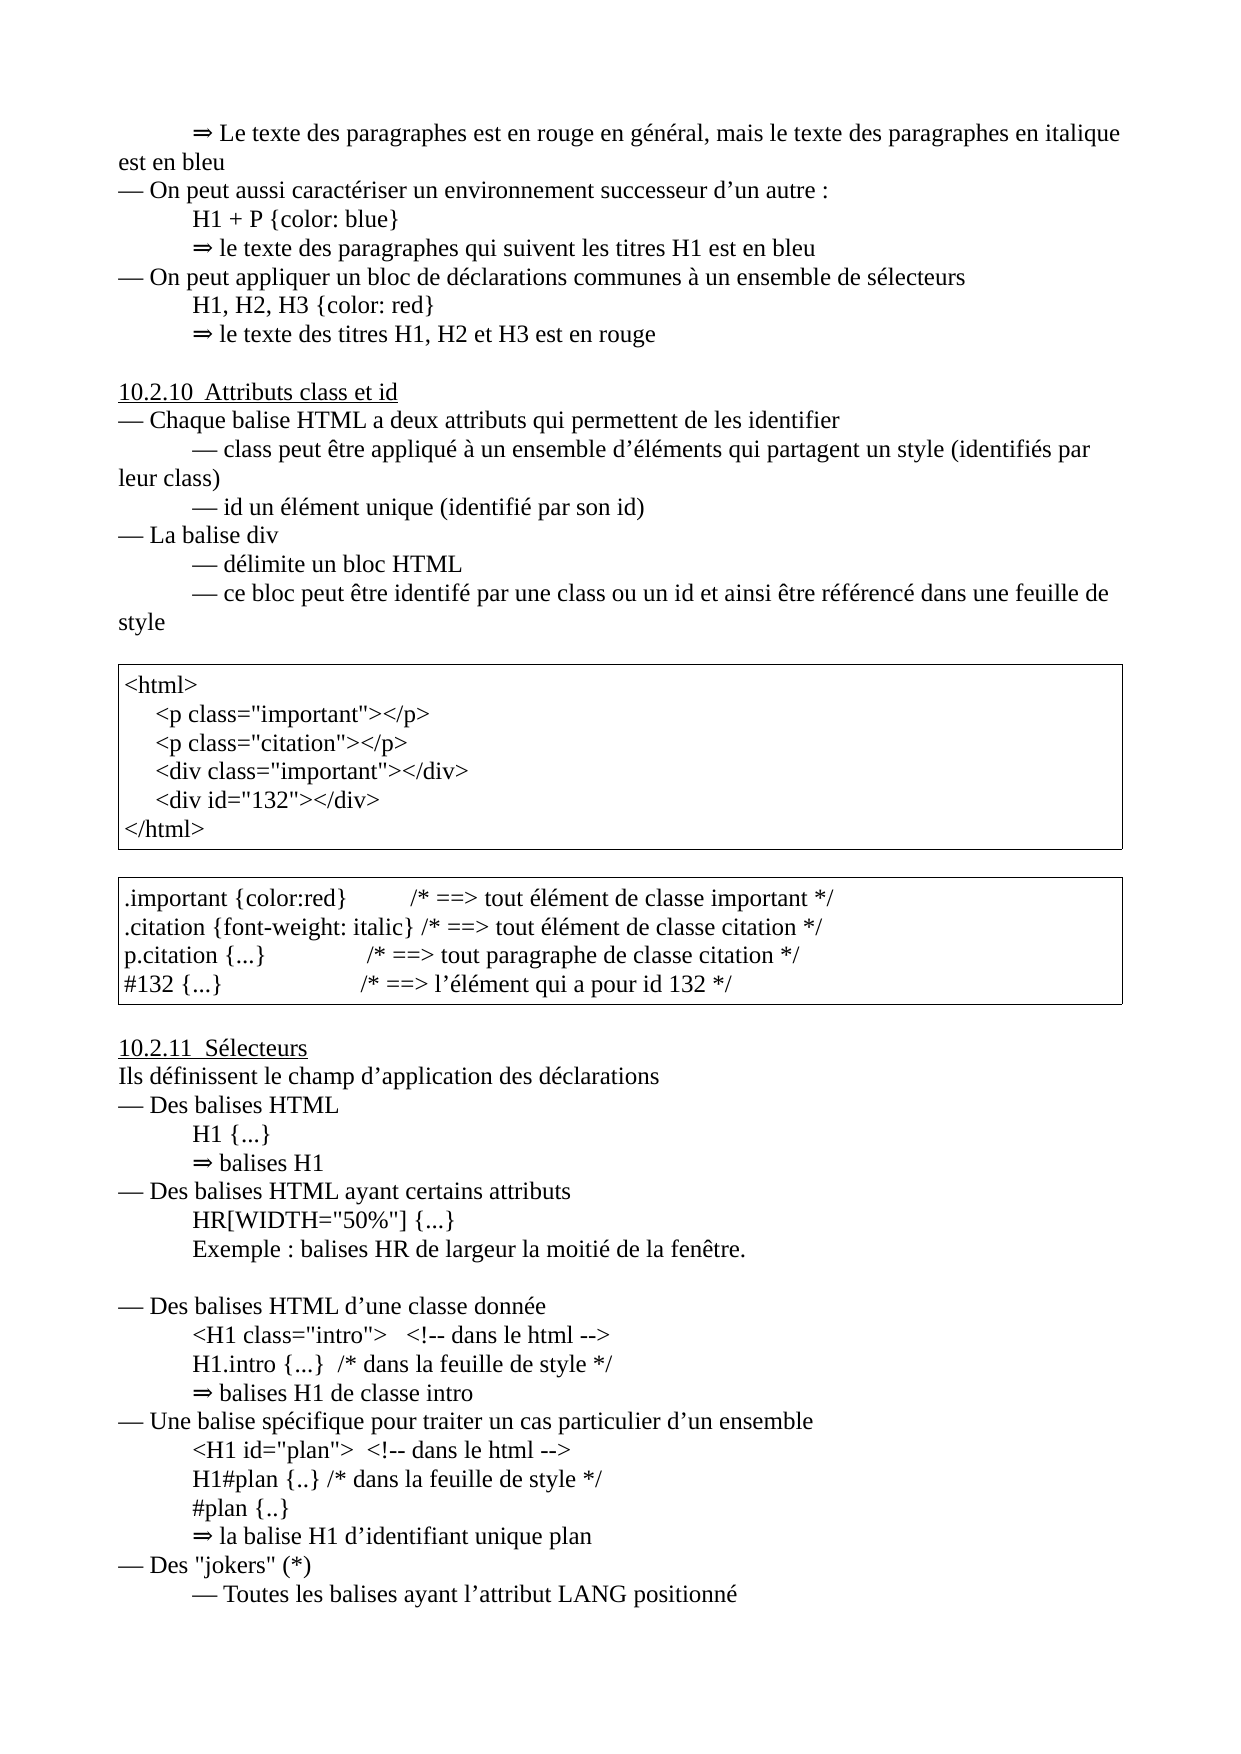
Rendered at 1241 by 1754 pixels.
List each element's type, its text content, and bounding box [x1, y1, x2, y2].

text — Chaque balise HTML a deux attributs qui permettent de les identifier [118, 406, 1122, 434]
text 10.2.11 Sélecteurs [118, 1033, 1122, 1061]
text ⇒ Le texte des paragraphes est en rouge en général, mais le texte des paragraphes en italique est en bleu [118, 118, 1122, 176]
text — On peut aussi caractériser un environnement successeur d’un autre : [118, 176, 1122, 204]
text ⇒ balises H1 de classe intro [118, 1378, 1122, 1406]
text ⇒ balises H1 [118, 1148, 1122, 1176]
text H1 {...} [118, 1119, 1122, 1148]
text Ils définissent le champ d’application des déclarations [118, 1061, 1122, 1090]
text — Des "jokers" (*) [118, 1550, 1122, 1579]
text Exemple : balises HR de largeur la moitié de la fenêtre. [118, 1234, 1122, 1263]
text — ce bloc peut être identifé par une class ou un id et ainsi être référencé dans une feuille de style [118, 578, 1122, 636]
text H1 + P {color: blue} [118, 204, 1122, 233]
text — id un élément unique (identifié par son id) [118, 492, 1122, 521]
table_header .important {color:red} /* ==> tout élément de classe important */ .citation {font-weight: italic} /* ==> tout élément de classe citation */ p.citation {...} /* ==> tout paragraphe de classe citation */ #132 {...} /* ==> l’élément qui a pour id 132 */ [119, 878, 1122, 1004]
text H1.intro {...} /* dans la feuille de style */ [118, 1349, 1122, 1378]
text ⇒ le texte des titres H1, H2 et H3 est en rouge [118, 319, 1122, 348]
text <H1 class="intro"> <!-- dans le html --> [118, 1320, 1122, 1349]
text 10.2.10 Attributs class et id [118, 377, 1122, 406]
text <H1 id="plan"> <!-- dans le html --> [118, 1435, 1122, 1464]
text H1#plan {..} /* dans la feuille de style */ [118, 1464, 1122, 1493]
text — Des balises HTML d’une classe donnée [118, 1291, 1122, 1320]
table_header <html> <p class="important"></p> <p class="citation"></p> <div class="important"></div> <div id="132"></div> </html> [119, 665, 1122, 848]
text — Des balises HTML [118, 1090, 1122, 1119]
text — Toutes les balises ayant l’attribut LANG positionné [118, 1579, 1122, 1608]
text — class peut être appliqué à un ensemble d’éléments qui partagent un style (identifiés par leur class) [118, 434, 1122, 492]
text — La balise div [118, 521, 1122, 549]
text H1, H2, H3 {color: red} [118, 291, 1122, 319]
text ⇒ la balise H1 d’identifiant unique plan [118, 1521, 1122, 1550]
text — Une balise spécifique pour traiter un cas particulier d’un ensemble [118, 1406, 1122, 1435]
text — On peut appliquer un bloc de déclarations communes à un ensemble de sélecteurs [118, 262, 1122, 291]
text ⇒ le texte des paragraphes qui suivent les titres H1 est en bleu [118, 233, 1122, 262]
text HR[WIDTH="50%"] {...} [118, 1205, 1122, 1234]
text #plan {..} [118, 1493, 1122, 1521]
text — Des balises HTML ayant certains attributs [118, 1176, 1122, 1205]
text — délimite un bloc HTML [118, 549, 1122, 578]
